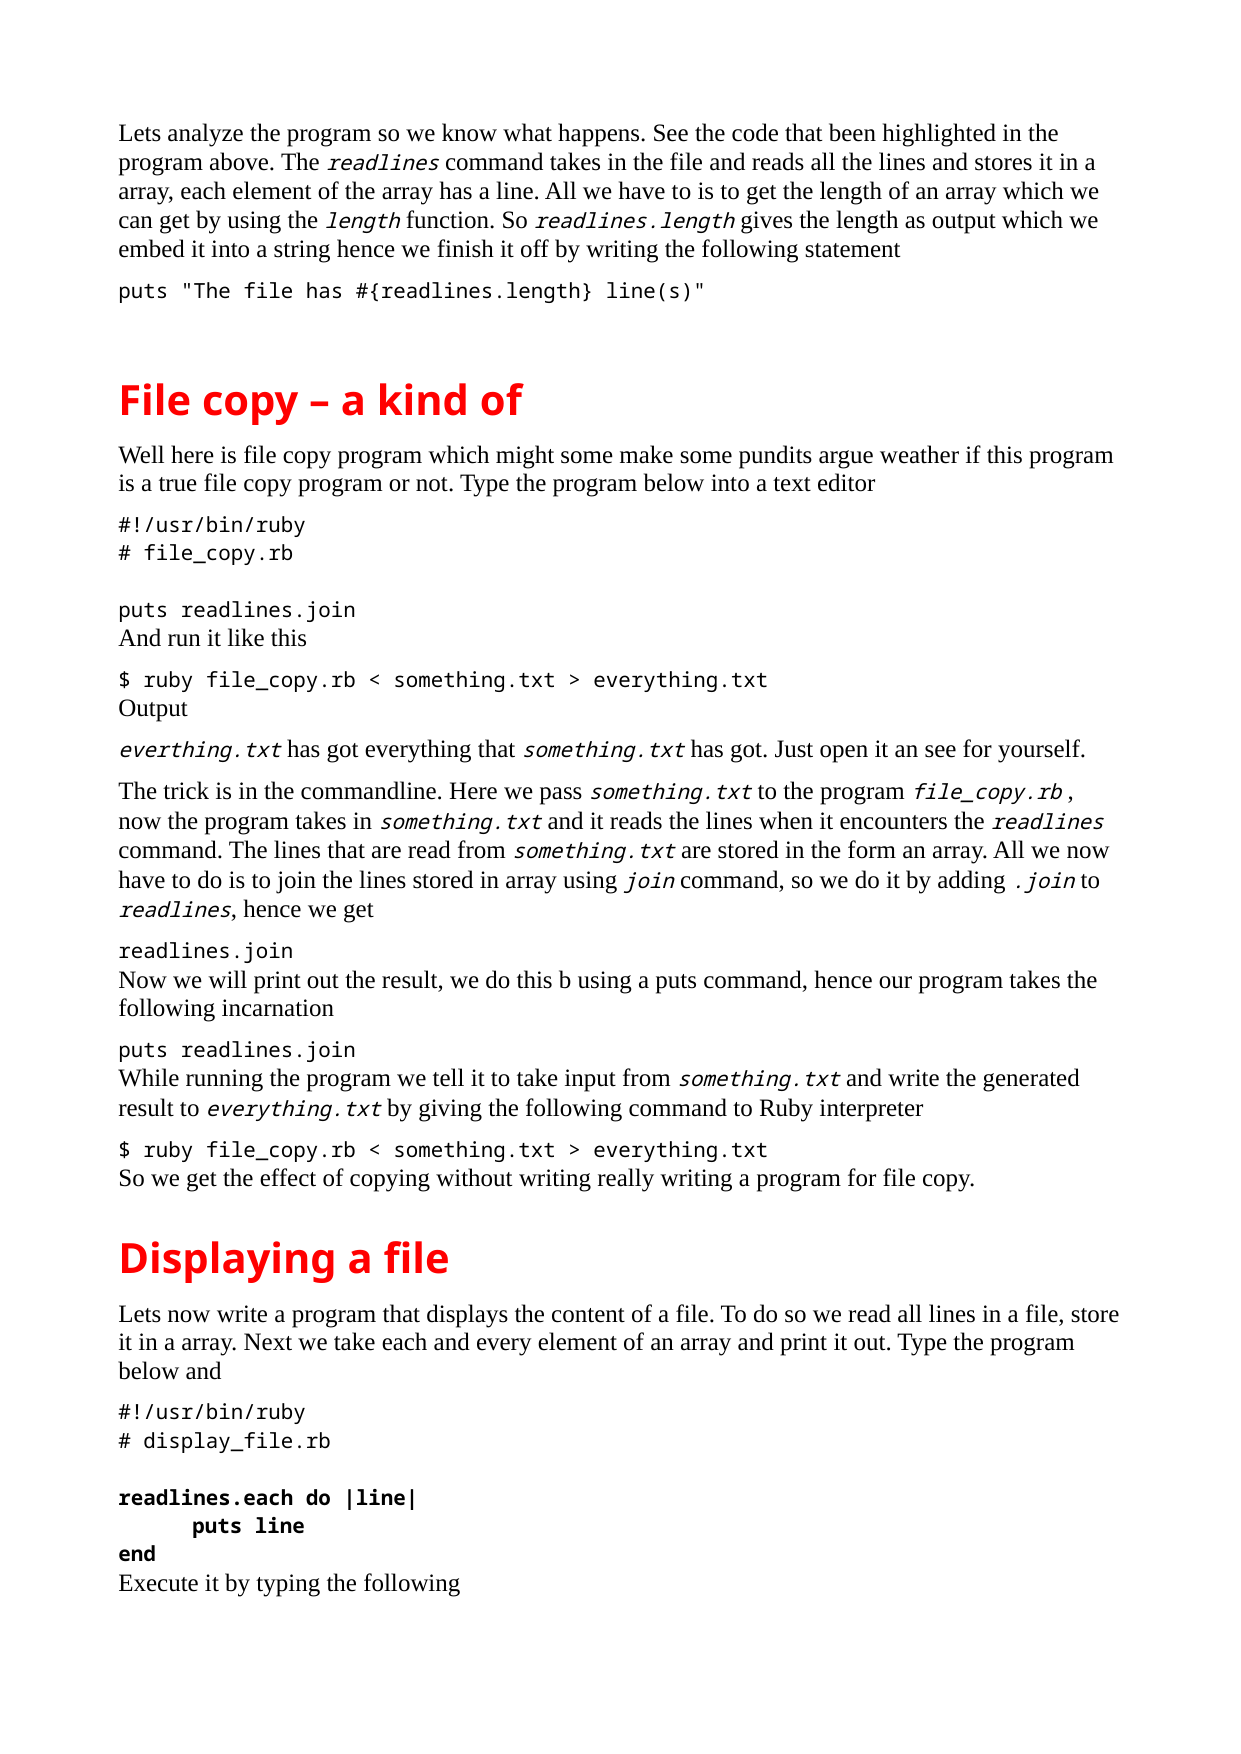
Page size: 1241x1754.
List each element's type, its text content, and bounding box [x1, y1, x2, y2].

text #!/usr/bin/ruby [118, 510, 1122, 538]
text $ ruby file_copy.rb < something.txt > everything.txt [118, 1135, 1122, 1163]
text end [118, 1539, 1122, 1568]
text puts line [118, 1511, 1122, 1539]
text So we get the effect of copying without writing really writing a program for file copy. [118, 1163, 1122, 1192]
text Now we will print out the result, we do this b using a puts command, hence our program takes the following incarnation [118, 965, 1122, 1022]
text $ ruby file_copy.rb < something.txt > everything.txt [118, 665, 1122, 693]
text puts readlines.join [118, 595, 1122, 623]
text Execute it by typing the following [118, 1568, 1122, 1597]
text everthing.txt has got everything that something.txt has got. Just open it an see for yourself. [118, 734, 1122, 764]
text puts "The file has #{readlines.length} line(s)" [118, 276, 1122, 304]
text puts readlines.join [118, 1035, 1122, 1063]
text Output [118, 693, 1122, 722]
text Well here is file copy program which might some make some pundits argue weather if this program is a true file copy program or not. Type the program below into a text editor [118, 440, 1122, 497]
text While running the program we tell it to take input from something.txt and write the generated result to everything.txt by giving the following command to Ruby interpreter [118, 1063, 1122, 1122]
subtitle File copy – a kind of [118, 371, 1122, 427]
text # display_file.rb [118, 1426, 1122, 1454]
text Lets now write a program that displays the content of a file. To do so we read all lines in a file, store it in a array. Next we take each and every element of an array and print it out. Type the program below and [118, 1299, 1122, 1385]
text Lets analyze the program so we know what happens. See the code that been highlighted in the program above. The readlines command takes in the file and reads all the lines and stores it in a array, each element of the array has a line. All we have to is to get the length of an array which we can get by using the length function. So readlines.length gives the length as output which we embed it into a string hence we finish it off by writing the following statement [118, 118, 1122, 263]
subtitle Displaying a file [118, 1229, 1122, 1286]
text #!/usr/bin/ruby [118, 1397, 1122, 1426]
text # file_copy.rb [118, 538, 1122, 567]
text readlines.join [118, 936, 1122, 965]
text readlines.each do |line| [118, 1483, 1122, 1511]
text The trick is in the commandline. Here we pass something.txt to the program file_copy.rb , now the program takes in something.txt and it reads the lines when it encounters the readlines command. The lines that are read from something.txt are stored in the form an array. All we now have to do is to join the lines stored in array using join command, so we do it by adding .join to readlines, hence we get [118, 776, 1122, 924]
text And run it like this [118, 623, 1122, 652]
